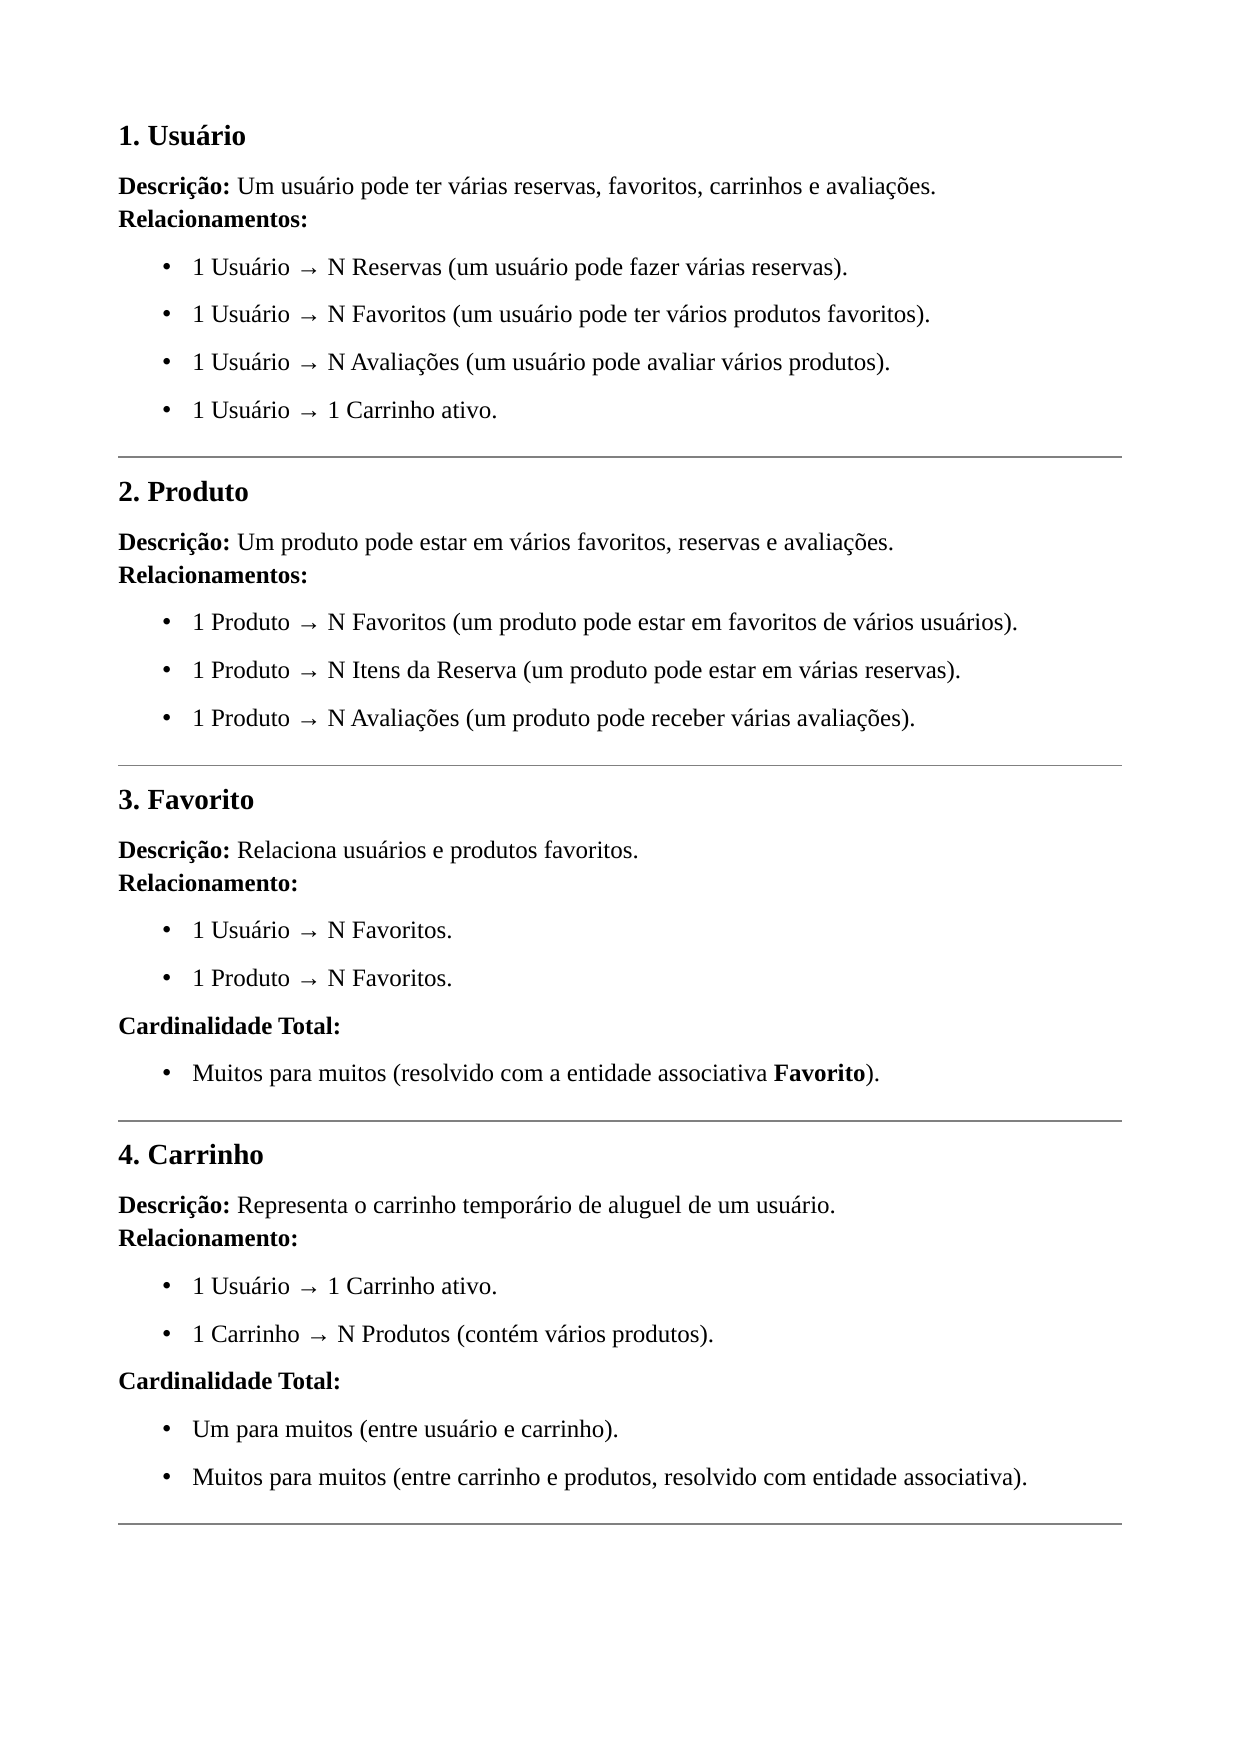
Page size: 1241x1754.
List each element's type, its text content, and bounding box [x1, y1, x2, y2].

text Descrição: Um usuário pode ter várias reservas, favoritos, carrinhos e avaliações. Relacionamentos: [118, 171, 1122, 233]
list 1 Usuário → N Reservas (um usuário pode fazer várias reservas). [162, 252, 1122, 281]
text Descrição: Um produto pode estar em vários favoritos, reservas e avaliações. Relacionamentos: [118, 527, 1122, 589]
list Muitos para muitos (resolvido com a entidade associativa Favorito). [162, 1058, 1122, 1087]
list 1 Produto → N Avaliações (um produto pode receber várias avaliações). [162, 703, 1122, 731]
list 1 Carrinho → N Produtos (contém vários produtos). [162, 1319, 1122, 1347]
list 1 Produto → N Itens da Reserva (um produto pode estar em várias reservas). [162, 655, 1122, 684]
text Descrição: Relaciona usuários e produtos favoritos. Relacionamento: [118, 835, 1122, 897]
list 1 Usuário → 1 Carrinho ativo. [162, 1271, 1122, 1300]
subtitle 3. Favorito [118, 782, 1122, 815]
text Cardinalidade Total: [118, 1011, 1122, 1039]
list Muitos para muitos (entre carrinho e produtos, resolvido com entidade associativa). [162, 1462, 1122, 1490]
list 1 Produto → N Favoritos. [162, 963, 1122, 992]
list 1 Produto → N Favoritos (um produto pode estar em favoritos de vários usuários). [162, 607, 1122, 636]
list Um para muitos (entre usuário e carrinho). [162, 1414, 1122, 1443]
subtitle 4. Carrinho [118, 1137, 1122, 1171]
list 1 Usuário → N Favoritos (um usuário pode ter vários produtos favoritos). [162, 299, 1122, 328]
list 1 Usuário → N Avaliações (um usuário pode avaliar vários produtos). [162, 347, 1122, 376]
subtitle 2. Produto [118, 474, 1122, 507]
list 1 Usuário → 1 Carrinho ativo. [162, 395, 1122, 423]
text Descrição: Representa o carrinho temporário de aluguel de um usuário. Relacionamento: [118, 1191, 1122, 1252]
text Cardinalidade Total: [118, 1366, 1122, 1395]
subtitle 1. Usuário [118, 118, 1122, 152]
list 1 Usuário → N Favoritos. [162, 916, 1122, 944]
